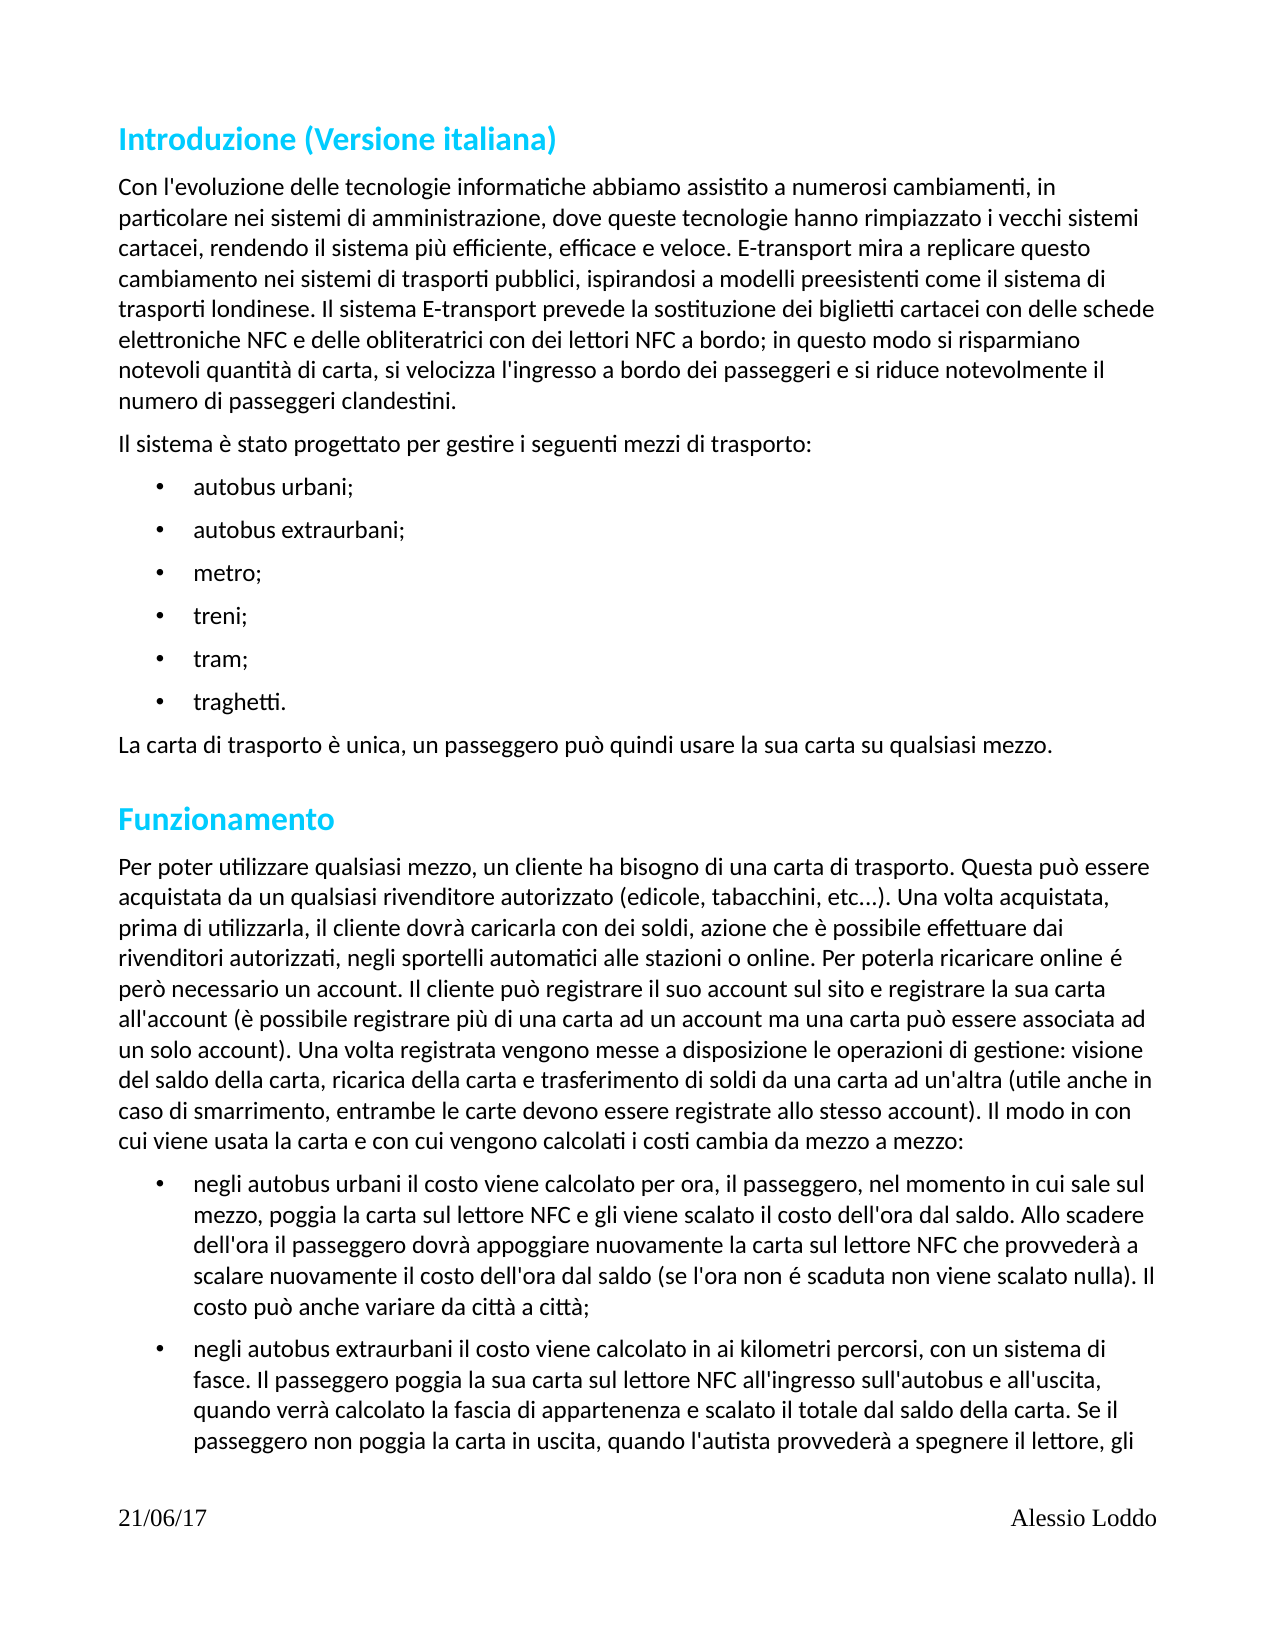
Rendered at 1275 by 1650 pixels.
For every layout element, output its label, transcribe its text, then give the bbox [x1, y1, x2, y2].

list autobus urbani; [156, 471, 1157, 502]
text Il sistema è stato progettato per gestire i seguenti mezzi di trasporto: [118, 428, 1157, 459]
list treni; [156, 600, 1157, 631]
list metro; [156, 557, 1157, 588]
text Con l'evoluzione delle tecnologie informatiche abbiamo assistito a numerosi cambiamenti, in particolare nei sistemi di amministrazione, dove queste tecnologie hanno rimpiazzato i vecchi sistemi cartacei, rendendo il sistema più efficiente, efficace e veloce. E-transport mira a replicare questo cambiamento nei sistemi di trasporti pubblici, ispirandosi a modelli preesistenti come il sistema di trasporti londinese. Il sistema E-transport prevede la sostituzione dei biglietti cartacei con delle schede elettroniche NFC e delle obliteratrici con dei lettori NFC a bordo; in questo modo si risparmiano notevoli quantità di carta, si velocizza l'ingresso a bordo dei passeggeri e si riduce notevolmente il numero di passeggeri clandestini. [118, 172, 1157, 416]
list negli autobus urbani il costo viene calcolato per ora, il passeggero, nel momento in cui sale sul mezzo, poggia la carta sul lettore NFC e gli viene scalato il costo dell'ora dal saldo. Allo scadere dell'ora il passeggero dovrà appoggiare nuovamente la carta sul lettore NFC che provvederà a scalare nuovamente il costo dell'ora dal saldo (se l'ora non é scaduta non viene scalato nulla). Il costo può anche variare da città a città; [156, 1168, 1157, 1321]
subtitle Funzionamento [118, 797, 1157, 838]
list negli autobus extraurbani il costo viene calcolato in ai kilometri percorsi, con un sistema di fasce. Il passeggero poggia la sua carta sul lettore NFC all'ingresso sull'autobus e all'uscita, quando verrà calcolato la fascia di appartenenza e scalato il totale dal saldo della carta. Se il passeggero non poggia la carta in uscita, quando l'autista provvederà a spegnere il lettore, gli [156, 1334, 1157, 1456]
text La carta di trasporto è unica, un passeggero può quindi usare la sua carta su qualsiasi mezzo. [118, 729, 1157, 760]
list tram; [156, 643, 1157, 674]
list traghetti. [156, 686, 1157, 717]
list autobus extraurbani; [156, 514, 1157, 545]
subtitle Introduzione (Versione italiana) [118, 118, 1157, 159]
text Per poter utilizzare qualsiasi mezzo, un cliente ha bisogno di una carta di trasporto. Questa può essere acquistata da un qualsiasi rivenditore autorizzato (edicole, tabacchini, etc...). Una volta acquistata, prima di utilizzarla, il cliente dovrà caricarla con dei soldi, azione che è possibile effettuare dai rivenditori autorizzati, negli sportelli automatici alle stazioni o online. Per poterla ricaricare online é però necessario un account. Il cliente può registrare il suo account sul sito e registrare la sua carta all'account (è possibile registrare più di una carta ad un account ma una carta può essere associata ad un solo account). Una volta registrata vengono messe a disposizione le operazioni di gestione: visione del saldo della carta, ricarica della carta e trasferimento di soldi da una carta ad un'altra (utile anche in caso di smarrimento, entrambe le carte devono essere registrate allo stesso account). Il modo in con cui viene usata la carta e con cui vengono calcolati i costi cambia da mezzo a mezzo: [118, 851, 1157, 1156]
